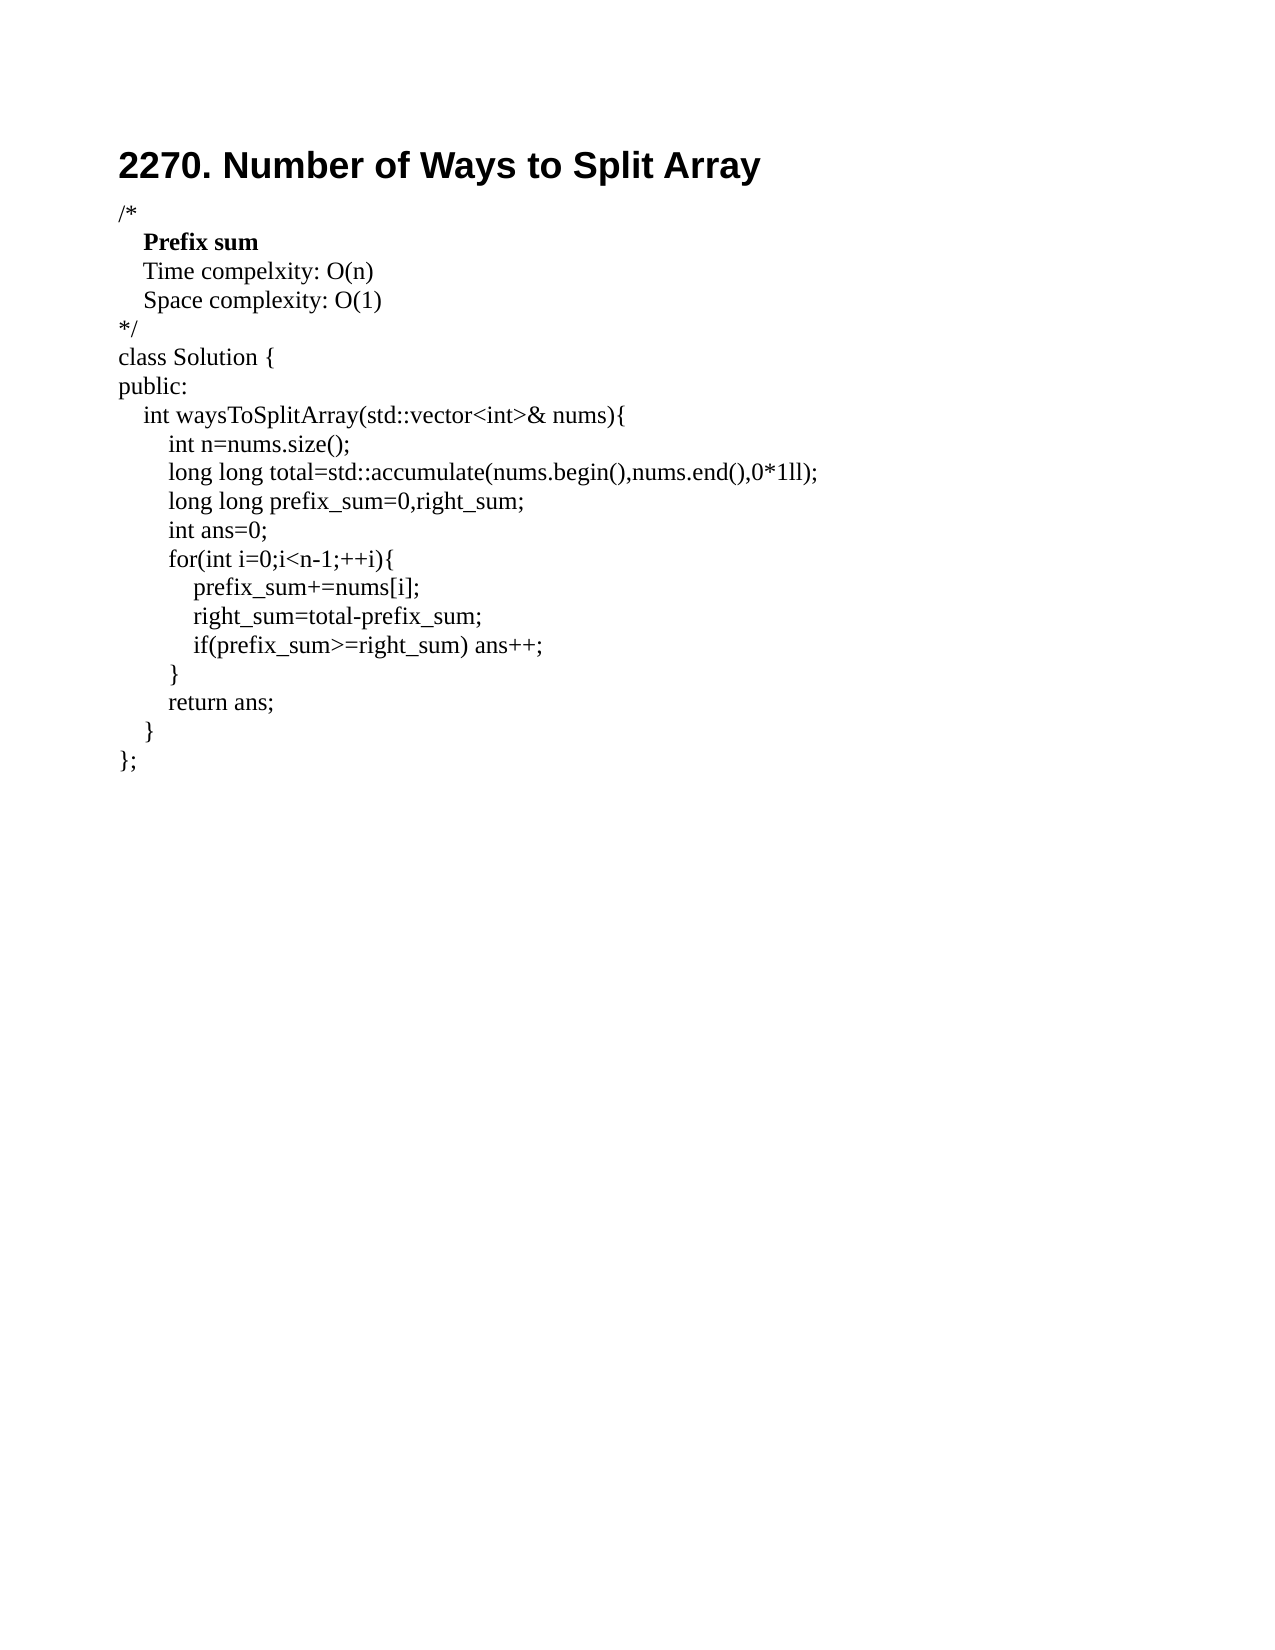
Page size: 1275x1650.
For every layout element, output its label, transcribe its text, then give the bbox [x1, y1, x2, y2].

text if(prefix_sum>=right_sum) ans++; [118, 630, 1157, 659]
text prefix_sum+=nums[i]; [118, 572, 1157, 601]
text return ans; [118, 687, 1157, 716]
text for(int i=0;i<n-1;++i){ [118, 544, 1157, 572]
subtitle 2270. Number of Ways to Split Array [118, 143, 1157, 186]
text int n=nums.size(); [118, 429, 1157, 457]
text long long prefix_sum=0,right_sum; [118, 486, 1157, 515]
text long long total=std::accumulate(nums.begin(),nums.end(),0*1ll); [118, 457, 1157, 486]
text class Solution { [118, 342, 1157, 371]
text */ [118, 314, 1157, 342]
text Space complexity: O(1) [118, 285, 1157, 314]
text /* [118, 199, 1157, 227]
text } [118, 716, 1157, 745]
text } [118, 659, 1157, 687]
text Prefix sum [118, 227, 1157, 256]
text int waysToSplitArray(std::vector<int>& nums){ [118, 400, 1157, 429]
text }; [118, 745, 1157, 774]
text int ans=0; [118, 515, 1157, 544]
text right_sum=total-prefix_sum; [118, 601, 1157, 630]
text Time compelxity: O(n) [118, 256, 1157, 285]
text public: [118, 371, 1157, 400]
